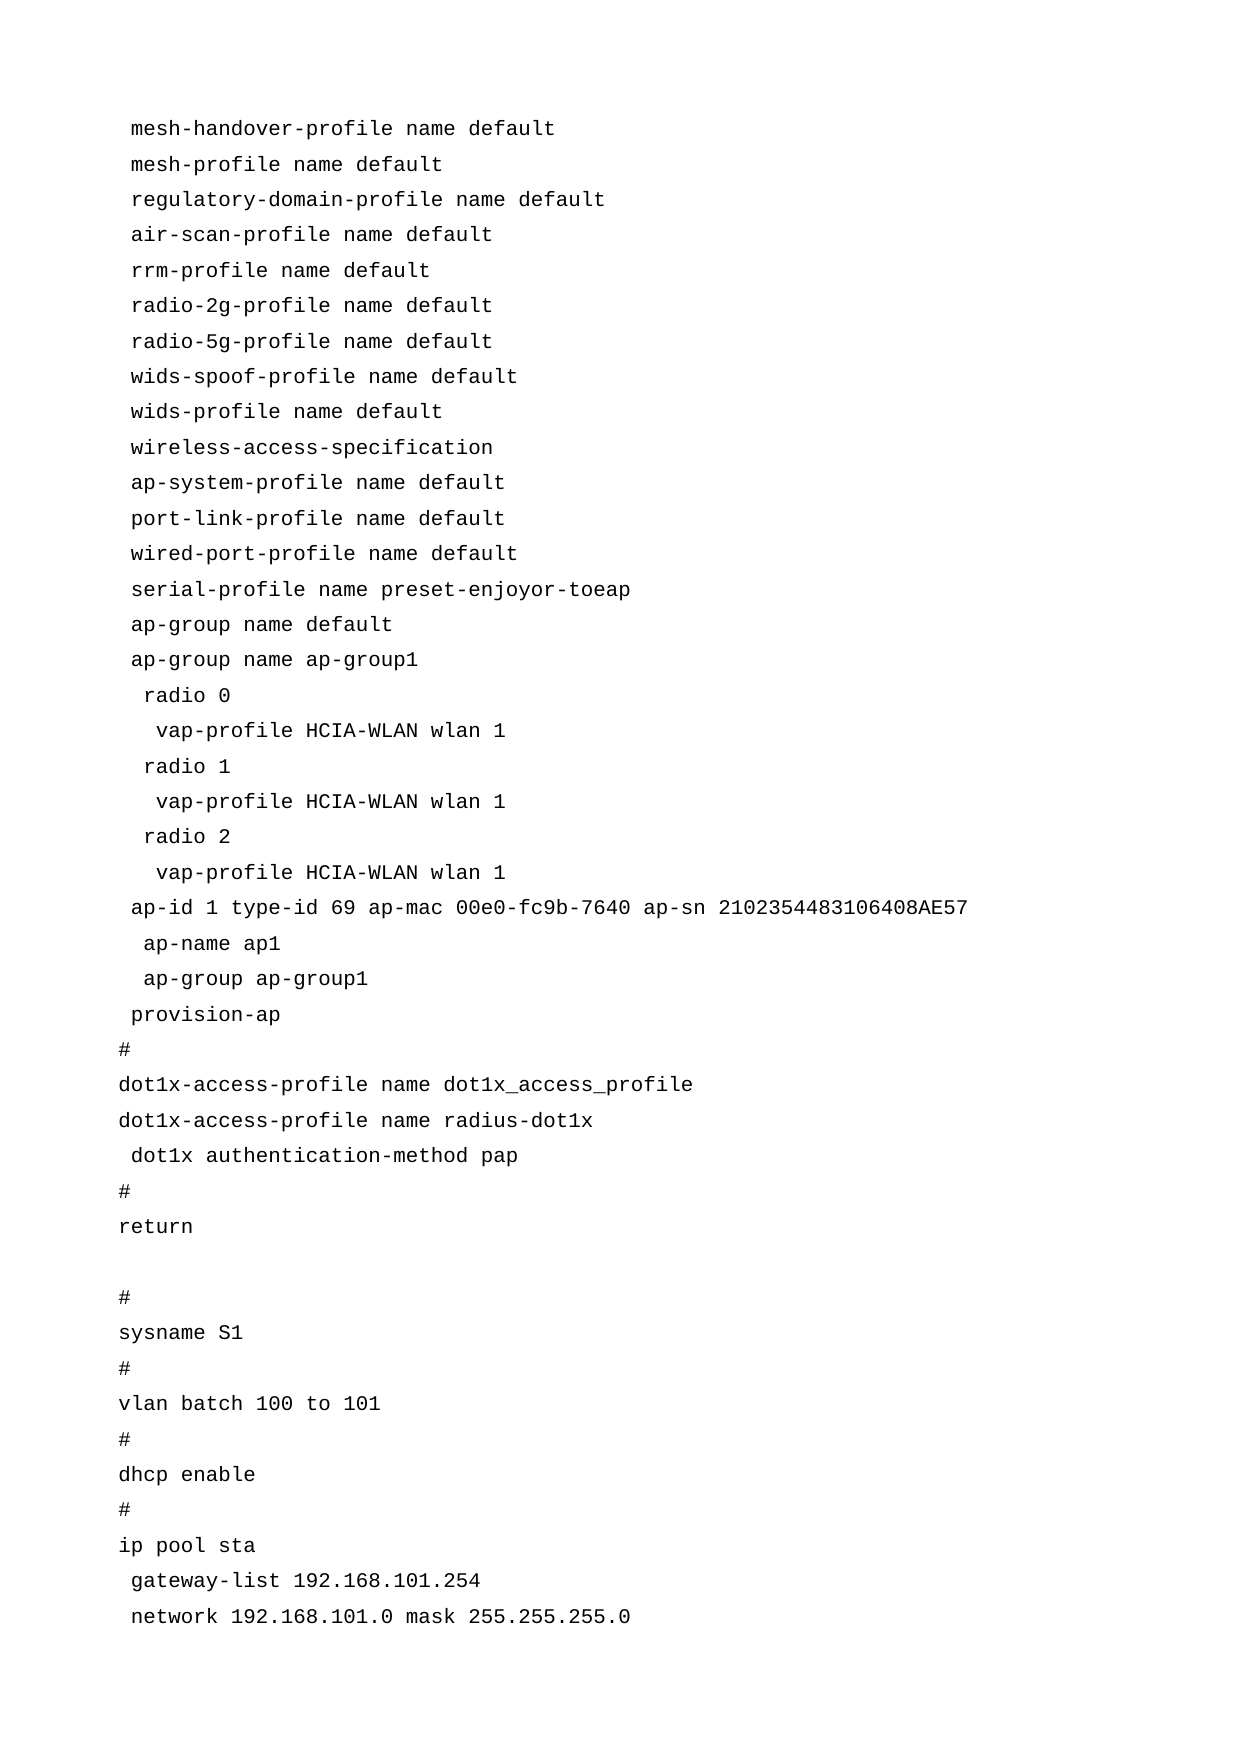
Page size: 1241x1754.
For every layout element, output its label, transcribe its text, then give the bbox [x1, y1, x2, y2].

text vlan batch 100 to 101 [118, 1393, 1122, 1417]
text ap-group name ap-group1 [118, 649, 1122, 673]
text ip pool sta [118, 1535, 1122, 1558]
text dot1x-access-profile name dot1x_access_profile [118, 1074, 1122, 1098]
text radio-2g-profile name default [118, 295, 1122, 319]
text network 192.168.101.0 mask 255.255.255.0 [118, 1606, 1122, 1629]
text regulatory-domain-profile name default [118, 189, 1122, 213]
text return [118, 1216, 1122, 1240]
text ap-system-profile name default [118, 472, 1122, 496]
text radio 2 [118, 826, 1122, 850]
text wids-spoof-profile name default [118, 366, 1122, 390]
text port-link-profile name default [118, 508, 1122, 531]
text # [118, 1358, 1122, 1381]
text wids-profile name default [118, 401, 1122, 425]
text rrm-profile name default [118, 260, 1122, 283]
text ap-group ap-group1 [118, 968, 1122, 992]
text air-scan-profile name default [118, 224, 1122, 248]
text # [118, 1039, 1122, 1063]
text serial-profile name preset-enjoyor-toeap [118, 578, 1122, 602]
text ap-id 1 type-id 69 ap-mac 00e0-fc9b-7640 ap-sn 2102354483106408AE57 [118, 897, 1122, 921]
text radio 0 [118, 685, 1122, 708]
text # [118, 1499, 1122, 1523]
text ap-group name default [118, 614, 1122, 638]
text dot1x-access-profile name radius-dot1x [118, 1110, 1122, 1133]
text wireless-access-specification [118, 437, 1122, 461]
text radio-5g-profile name default [118, 331, 1122, 354]
text sysname S1 [118, 1322, 1122, 1346]
text # [118, 1428, 1122, 1452]
text vap-profile HCIA-WLAN wlan 1 [118, 791, 1122, 815]
text ap-name ap1 [118, 933, 1122, 956]
text mesh-profile name default [118, 153, 1122, 177]
text vap-profile HCIA-WLAN wlan 1 [118, 720, 1122, 744]
text dot1x authentication-method pap [118, 1145, 1122, 1169]
text gateway-list 192.168.101.254 [118, 1570, 1122, 1594]
text # [118, 1181, 1122, 1204]
text wired-port-profile name default [118, 543, 1122, 567]
text dhcp enable [118, 1464, 1122, 1488]
text vap-profile HCIA-WLAN wlan 1 [118, 862, 1122, 886]
text # [118, 1287, 1122, 1311]
text radio 1 [118, 756, 1122, 779]
text provision-ap [118, 1003, 1122, 1027]
text mesh-handover-profile name default [118, 118, 1122, 142]
